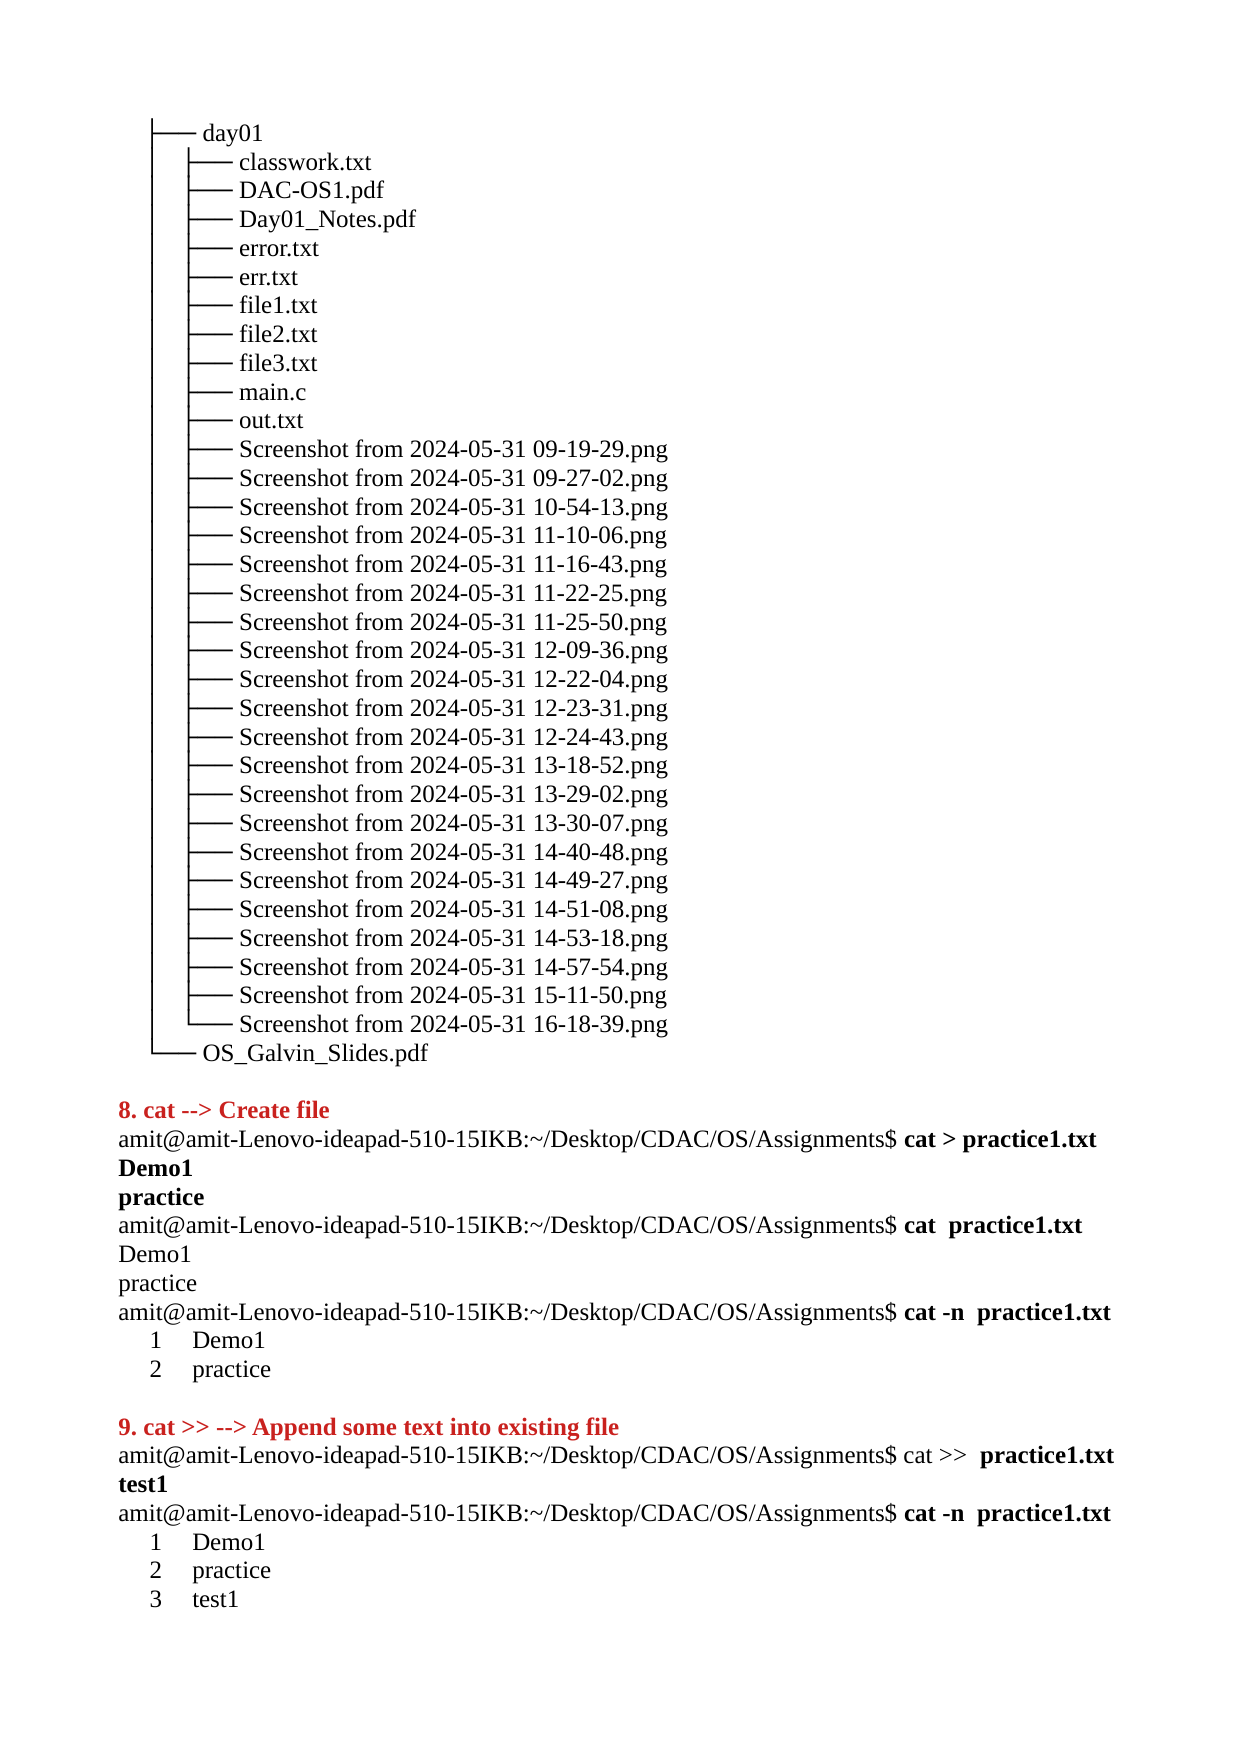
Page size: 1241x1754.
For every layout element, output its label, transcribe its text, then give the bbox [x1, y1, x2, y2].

text │ ├── Screenshot from 2024-05-31 14-53-18.png [153, 923, 187, 952]
text │ ├── Screenshot from 2024-05-31 09-27-02.png [153, 463, 187, 492]
text │ ├── Screenshot from 2024-05-31 12-24-43.png [118, 722, 151, 751]
text amit@amit-Lenovo-ideapad-510-15IKB:~/Desktop/CDAC/OS/Assignments$ cat -n practice1.txt [118, 1297, 1122, 1326]
text │ ├── out.txt [118, 406, 151, 434]
text └── OS_Galvin_Slides.pdf [118, 1038, 1122, 1067]
text │ ├── Screenshot from 2024-05-31 11-10-06.png [118, 521, 151, 549]
text │ ├── Screenshot from 2024-05-31 14-53-18.png [189, 923, 1122, 952]
text │ ├── Screenshot from 2024-05-31 13-29-02.png [189, 779, 1122, 808]
text │ ├── Screenshot from 2024-05-31 12-09-36.png [153, 636, 187, 664]
text │ ├── Screenshot from 2024-05-31 12-23-31.png [189, 693, 1122, 722]
text │ ├── Screenshot from 2024-05-31 12-09-36.png [189, 636, 1122, 664]
text │ ├── Screenshot from 2024-05-31 13-30-07.png [153, 808, 187, 837]
text 9. cat >> --> Append some text into existing file [118, 1412, 1122, 1441]
text │ ├── Screenshot from 2024-05-31 12-09-36.png [118, 636, 151, 664]
text │ ├── Screenshot from 2024-05-31 09-27-02.png [189, 463, 1122, 492]
text │ ├── Screenshot from 2024-05-31 11-16-43.png [153, 549, 187, 578]
text │ ├── Screenshot from 2024-05-31 12-24-43.png [189, 722, 1122, 751]
text │ ├── Screenshot from 2024-05-31 14-40-48.png [153, 837, 187, 866]
text │ ├── Day01_Notes.pdf [153, 204, 187, 233]
text │ ├── Screenshot from 2024-05-31 10-54-13.png [189, 492, 1122, 521]
text │ ├── DAC-OS1.pdf [153, 176, 187, 204]
text │ ├── Screenshot from 2024-05-31 11-10-06.png [189, 521, 1122, 549]
text │ ├── main.c [189, 377, 1122, 406]
text │ ├── out.txt [189, 406, 1122, 434]
text │ ├── Screenshot from 2024-05-31 13-18-52.png [189, 751, 1122, 779]
text │ ├── file1.txt [189, 291, 1122, 319]
text │ ├── error.txt [189, 233, 1122, 262]
text │ ├── Screenshot from 2024-05-31 14-49-27.png [118, 866, 151, 894]
text amit@amit-Lenovo-ideapad-510-15IKB:~/Desktop/CDAC/OS/Assignments$ cat -n practice1.txt [118, 1498, 1122, 1527]
text │ ├── main.c [118, 377, 151, 406]
text │ ├── Screenshot from 2024-05-31 12-24-43.png [153, 722, 187, 751]
text │ ├── Screenshot from 2024-05-31 14-57-54.png [118, 952, 151, 981]
text 3 test1 [118, 1584, 1122, 1613]
text 2 practice [118, 1556, 1122, 1584]
text │ ├── Screenshot from 2024-05-31 09-19-29.png [118, 434, 151, 463]
text 1 Demo1 [118, 1326, 1122, 1354]
text │ ├── Screenshot from 2024-05-31 12-22-04.png [153, 664, 187, 693]
text Demo1 [118, 1153, 1122, 1182]
text │ ├── err.txt [153, 262, 187, 291]
text │ ├── Screenshot from 2024-05-31 13-30-07.png [118, 808, 151, 837]
text │ ├── err.txt [189, 262, 1122, 291]
text │ ├── DAC-OS1.pdf [189, 176, 1122, 204]
text │ ├── Screenshot from 2024-05-31 14-53-18.png [118, 923, 151, 952]
text │ ├── error.txt [118, 233, 151, 262]
text amit@amit-Lenovo-ideapad-510-15IKB:~/Desktop/CDAC/OS/Assignments$ cat >> practice1.txt [118, 1441, 1122, 1469]
text │ ├── classwork.txt [118, 147, 151, 176]
text │ ├── out.txt [153, 406, 187, 434]
text │ ├── DAC-OS1.pdf [118, 176, 151, 204]
text │ ├── Screenshot from 2024-05-31 15-11-50.png [153, 981, 187, 1009]
text │ ├── Screenshot from 2024-05-31 14-51-08.png [189, 894, 1122, 923]
text │ ├── Day01_Notes.pdf [118, 204, 151, 233]
text 1 Demo1 [118, 1527, 1122, 1556]
text │ ├── Screenshot from 2024-05-31 09-19-29.png [153, 434, 187, 463]
text │ ├── Screenshot from 2024-05-31 11-22-25.png [189, 578, 1122, 607]
text │ ├── Screenshot from 2024-05-31 11-25-50.png [189, 607, 1122, 636]
text 8. cat --> Create file [118, 1096, 1122, 1124]
text │ ├── file3.txt [153, 348, 187, 377]
text │ ├── Screenshot from 2024-05-31 11-25-50.png [118, 607, 151, 636]
text │ ├── Screenshot from 2024-05-31 14-49-27.png [153, 866, 187, 894]
text │ ├── Screenshot from 2024-05-31 12-22-04.png [189, 664, 1122, 693]
text │ ├── Screenshot from 2024-05-31 13-18-52.png [118, 751, 151, 779]
text │ ├── Screenshot from 2024-05-31 15-11-50.png [118, 981, 151, 1009]
text │ ├── Screenshot from 2024-05-31 14-51-08.png [118, 894, 151, 923]
text │ ├── Screenshot from 2024-05-31 13-29-02.png [153, 779, 187, 808]
text │ ├── file3.txt [189, 348, 1122, 377]
text │ ├── Screenshot from 2024-05-31 14-40-48.png [189, 837, 1122, 866]
text practice [118, 1268, 1122, 1297]
text │ ├── Screenshot from 2024-05-31 09-27-02.png [118, 463, 151, 492]
text │ ├── Screenshot from 2024-05-31 15-11-50.png [189, 981, 1122, 1009]
text │ ├── file2.txt [153, 319, 187, 348]
text │ ├── Screenshot from 2024-05-31 12-23-31.png [153, 693, 187, 722]
text │ ├── Day01_Notes.pdf [189, 204, 1122, 233]
text │ ├── file1.txt [153, 291, 187, 319]
text amit@amit-Lenovo-ideapad-510-15IKB:~/Desktop/CDAC/OS/Assignments$ cat practice1.txt [118, 1211, 1122, 1239]
text amit@amit-Lenovo-ideapad-510-15IKB:~/Desktop/CDAC/OS/Assignments$ cat > practice1.txt [118, 1124, 1122, 1153]
text │ ├── err.txt [118, 262, 151, 291]
text ├── day01 [118, 118, 151, 147]
text │ ├── Screenshot from 2024-05-31 11-16-43.png [118, 549, 151, 578]
text │ ├── Screenshot from 2024-05-31 10-54-13.png [153, 492, 187, 521]
text │ ├── main.c [153, 377, 187, 406]
text │ ├── Screenshot from 2024-05-31 11-22-25.png [153, 578, 187, 607]
text │ ├── Screenshot from 2024-05-31 12-23-31.png [118, 693, 151, 722]
text │ ├── Screenshot from 2024-05-31 14-57-54.png [153, 952, 187, 981]
text │ ├── Screenshot from 2024-05-31 14-40-48.png [118, 837, 151, 866]
text │ ├── file3.txt [118, 348, 151, 377]
text │ ├── Screenshot from 2024-05-31 14-51-08.png [153, 894, 187, 923]
text │ └── Screenshot from 2024-05-31 16-18-39.png [118, 1009, 151, 1038]
text │ ├── error.txt [153, 233, 187, 262]
text │ ├── Screenshot from 2024-05-31 11-10-06.png [153, 521, 187, 549]
text │ ├── file2.txt [189, 319, 1122, 348]
text │ ├── Screenshot from 2024-05-31 09-19-29.png [189, 434, 1122, 463]
text │ ├── classwork.txt [153, 147, 187, 176]
text │ ├── file2.txt [118, 319, 151, 348]
text ├── day01 [153, 118, 1122, 147]
text │ ├── Screenshot from 2024-05-31 14-57-54.png [189, 952, 1122, 981]
text test1 [118, 1469, 1122, 1498]
text practice [118, 1182, 1122, 1211]
text │ ├── classwork.txt [189, 147, 1122, 176]
text │ ├── Screenshot from 2024-05-31 10-54-13.png [118, 492, 151, 521]
text │ ├── Screenshot from 2024-05-31 13-18-52.png [153, 751, 187, 779]
text │ ├── file1.txt [118, 291, 151, 319]
text Demo1 [118, 1239, 1122, 1268]
text │ ├── Screenshot from 2024-05-31 11-22-25.png [118, 578, 151, 607]
text │ ├── Screenshot from 2024-05-31 13-29-02.png [118, 779, 151, 808]
text │ ├── Screenshot from 2024-05-31 13-30-07.png [189, 808, 1122, 837]
text │ └── Screenshot from 2024-05-31 16-18-39.png [153, 1009, 1122, 1038]
text │ ├── Screenshot from 2024-05-31 11-25-50.png [153, 607, 187, 636]
text │ ├── Screenshot from 2024-05-31 12-22-04.png [118, 664, 151, 693]
text 2 practice [118, 1354, 1122, 1383]
text │ ├── Screenshot from 2024-05-31 11-16-43.png [189, 549, 1122, 578]
text │ ├── Screenshot from 2024-05-31 14-49-27.png [189, 866, 1122, 894]
